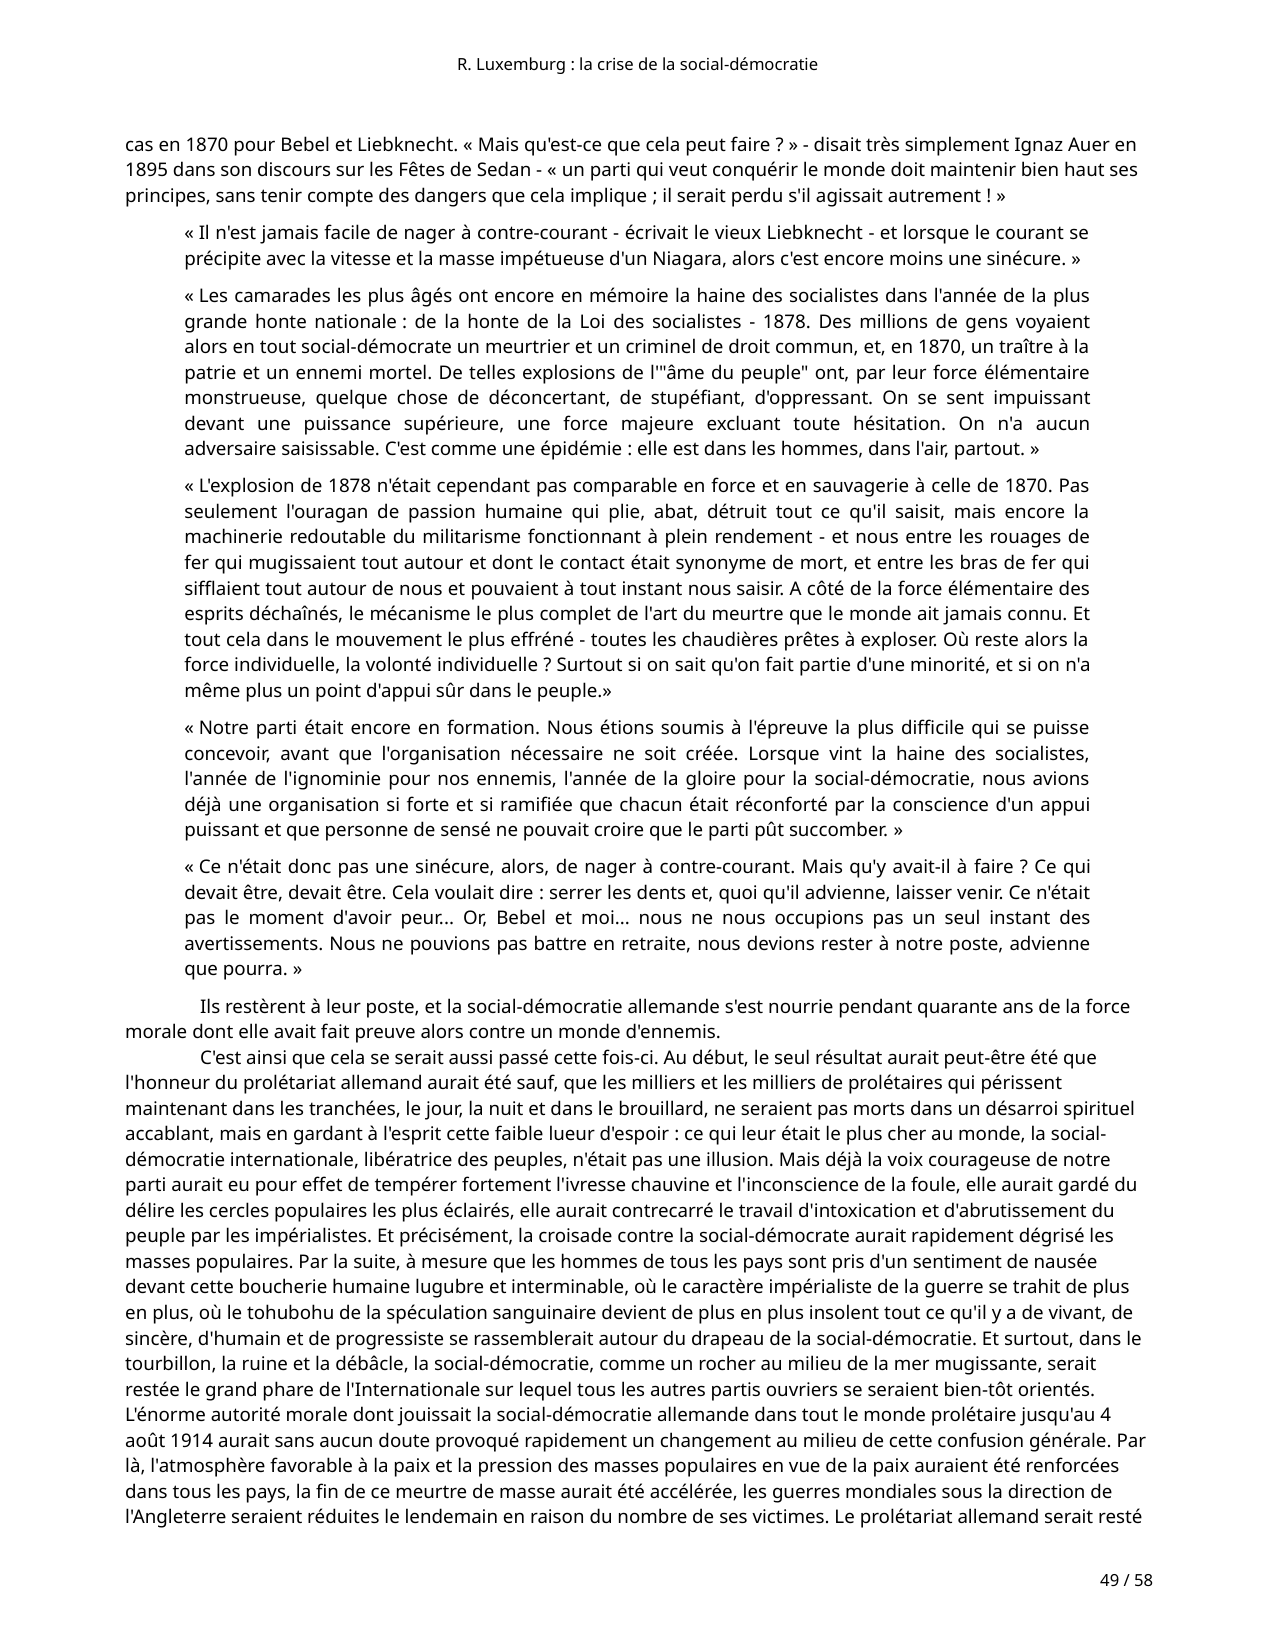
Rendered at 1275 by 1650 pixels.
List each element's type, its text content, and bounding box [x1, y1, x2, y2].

text C'est ainsi que cela se serait aussi passé cette fois-ci. Au début, le seul résultat aurait peut-être été que l'honneur du prolétariat allemand aurait été sauf, que les milliers et les milliers de prolétaires qui périssent maintenant dans les tranchées, le jour, la nuit et dans le brouillard, ne seraient pas morts dans un désarroi spirituel accablant, mais en gardant à l'esprit cette faible lueur d'espoir : ce qui leur était le plus cher au monde, la social-démocratie internationale, libératrice des peuples, n'était pas une illusion. Mais déjà la voix courageuse de notre parti aurait eu pour effet de tempérer fortement l'ivresse chauvine et l'inconscience de la foule, elle aurait gardé du délire les cercles populaires les plus éclairés, elle aurait contrecarré le travail d'intoxication et d'abrutissement du peuple par les impérialistes. Et précisément, la croisade contre la social-démocrate aurait rapidement dégrisé les masses populaires. Par la suite, à mesure que les hommes de tous les pays sont pris d'un sentiment de nausée devant cette boucherie humaine lugubre et interminable, où le caractère impérialiste de la guerre se trahit de plus en plus, où le tohubohu de la spéculation sanguinaire devient de plus en plus insolent tout ce qu'il y a de vivant, de sincère, d'humain et de progressiste se rassemblerait autour du drapeau de la social-démocratie. Et surtout, dans le tourbillon, la ruine et la débâcle, la social-démocratie, comme un rocher au milieu de la mer mugissante, serait restée le grand phare de l'Internationale sur lequel tous les autres partis ouvriers se seraient bien-tôt orientés. L'énorme autorité morale dont jouissait la social-démocratie allemande dans tout le monde prolétaire jusqu'au 4 août 1914 aurait sans aucun doute provoqué rapidement un changement au milieu de cette confusion générale. Par là, l'atmosphère favorable à la paix et la pression des masses populaires en vue de la paix auraient été renforcées dans tous les pays, la fin de ce meurtre de masse aurait été accélérée, les guerres mondiales sous la direction de l'Angleterre seraient réduites le lendemain en raison du nombre de ses victimes. Le prolétariat allemand serait resté [125, 1044, 1150, 1529]
text « L'explosion de 1878 n'était cependant pas comparable en force et en sauvagerie à celle de 1870. Pas seulement l'ouragan de passion humaine qui plie, abat, détruit tout ce qu'il saisit, mais encore la machinerie redoutable du militarisme fonctionnant à plein rendement - et nous entre les rouages de fer qui mugissaient tout autour et dont le contact était synonyme de mort, et entre les bras de fer qui sifflaient tout autour de nous et pouvaient à tout instant nous saisir. A côté de la force élémentaire des esprits déchaînés, le mécanisme le plus complet de l'art du meurtre que le monde ait jamais connu. Et tout cela dans le mouvement le plus effréné - toutes les chaudières prêtes à exploser. Où reste alors la force individuelle, la volonté individuelle ? Surtout si on sait qu'on fait partie d'une minorité, et si on n'a même plus un point d'appui sûr dans le peuple.» [184, 473, 1091, 702]
text Ils restèrent à leur poste, et la social-démocratie allemande s'est nourrie pendant quarante ans de la force morale dont elle avait fait preuve alors contre un monde d'ennemis. [125, 993, 1150, 1044]
text « Notre parti était encore en formation. Nous étions soumis à l'épreuve la plus difficile qui se puisse concevoir, avant que l'organisation nécessaire ne soit créée. Lorsque vint la haine des socialistes, l'année de l'ignominie pour nos ennemis, l'année de la gloire pour la social-démocratie, nous avions déjà une organisation si forte et si ramifiée que chacun était réconforté par la conscience d'un appui puissant et que personne de sensé ne pouvait croire que le parti pût succomber. » [184, 714, 1091, 842]
text « Ce n'était donc pas une sinécure, alors, de nager à contre-courant. Mais qu'y avait-il à faire ? Ce qui devait être, devait être. Cela voulait dire : serrer les dents et, quoi qu'il advienne, laisser venir. Ce n'était pas le moment d'avoir peur... Or, Bebel et moi... nous ne nous occupions pas un seul instant des avertissements. Nous ne pouvions pas battre en retraite, nous devions rester à notre poste, advienne que pourra. » [184, 854, 1091, 981]
text « Les camarades les plus âgés ont encore en mémoire la haine des socialistes dans l'année de la plus grande honte nationale : de la honte de la Loi des socialistes - 1878. Des millions de gens voyaient alors en tout social-démocrate un meurtrier et un criminel de droit commun, et, en 1870, un traître à la patrie et un ennemi mortel. De telles explosions de l'"âme du peuple" ont, par leur force élémentaire monstrueuse, quelque chose de déconcertant, de stupéfiant, d'oppressant. On se sent impuissant devant une puissance supérieure, une force majeure excluant toute hésitation. On n'a aucun adversaire saisissable. C'est comme une épidémie : elle est dans les hommes, dans l'air, partout. » [184, 282, 1091, 461]
text cas en 1870 pour Bebel et Liebknecht. « Mais qu'est-ce que cela peut faire ? » - disait très simplement Ignaz Auer en 1895 dans son discours sur les Fêtes de Sedan - « un parti qui veut conquérir le monde doit maintenir bien haut ses principes, sans tenir compte des dangers que cela implique ; il serait perdu s'il agissait autrement ! » [125, 131, 1150, 208]
text « Il n'est jamais facile de nager à contre-courant - écrivait le vieux Liebknecht - et lorsque le courant se précipite avec la vitesse et la masse impétueuse d'un Niagara, alors c'est encore moins une sinécure. » [184, 219, 1091, 271]
